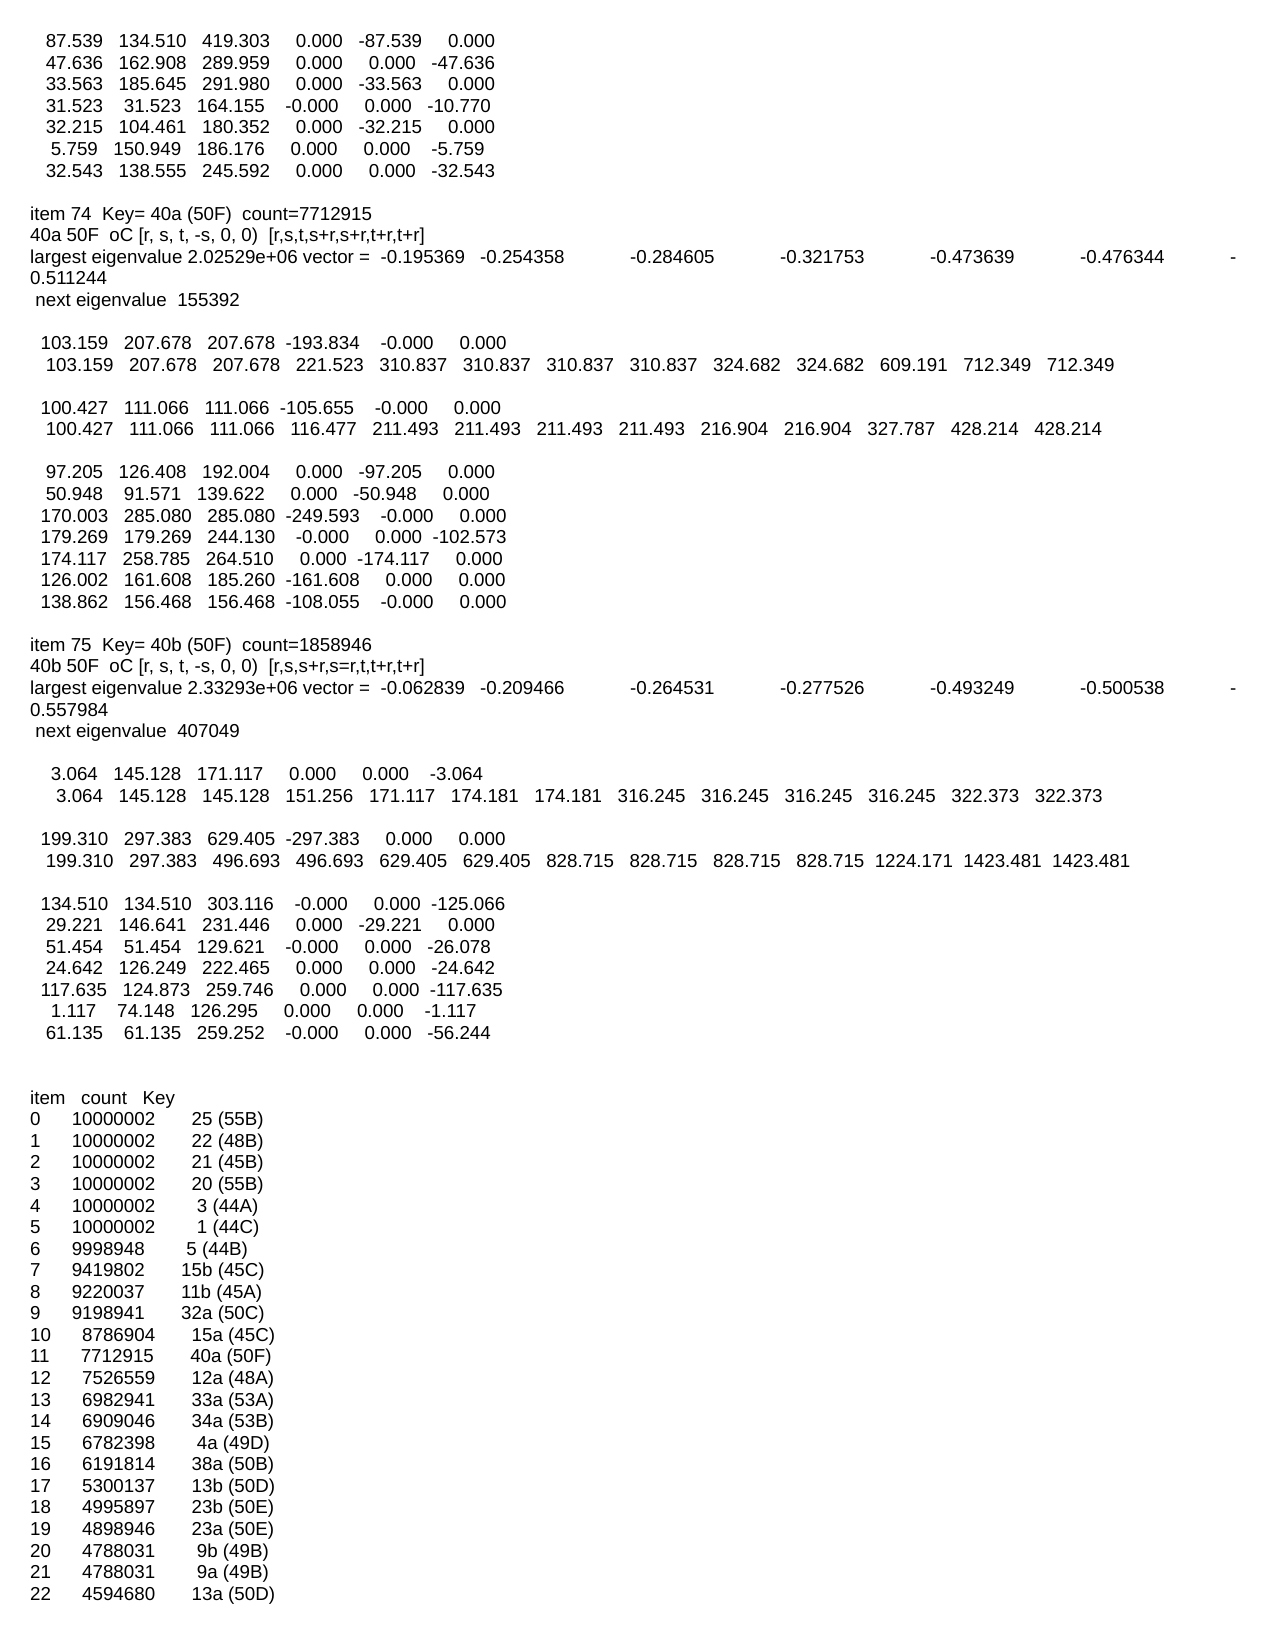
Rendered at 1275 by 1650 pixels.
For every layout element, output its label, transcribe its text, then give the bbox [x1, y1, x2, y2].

text 11 7712915 40a (50F) [30, 1345, 1245, 1367]
text 3.064 145.128 171.117 0.000 0.000 -3.064 [30, 763, 1245, 785]
text 24.642 126.249 222.465 0.000 0.000 -24.642 [30, 957, 1245, 979]
text 6 9998948 5 (44B) [30, 1237, 1245, 1259]
text 100.427 111.066 111.066 -105.655 -0.000 0.000 [30, 397, 1245, 418]
text 8 9220037 11b (45A) [30, 1281, 1245, 1302]
text 20 4788031 9b (49B) [30, 1539, 1245, 1561]
text 5 10000002 1 (44C) [30, 1216, 1245, 1237]
text 50.948 91.571 139.622 0.000 -50.948 0.000 [30, 483, 1245, 504]
text 32.215 104.461 180.352 0.000 -32.215 0.000 [30, 116, 1245, 138]
text 19 4898946 23a (50E) [30, 1518, 1245, 1539]
text 10 8786904 15a (45C) [30, 1324, 1245, 1345]
text 29.221 146.641 231.446 0.000 -29.221 0.000 [30, 914, 1245, 936]
text 100.427 111.066 111.066 116.477 211.493 211.493 211.493 211.493 216.904 216.904 327.787 428.214 428.214 [30, 418, 1245, 440]
text 1.117 74.148 126.295 0.000 0.000 -1.117 [30, 1000, 1245, 1022]
text 33.563 185.645 291.980 0.000 -33.563 0.000 [30, 73, 1245, 95]
text 126.002 161.608 185.260 -161.608 0.000 0.000 [30, 569, 1245, 591]
text 97.205 126.408 192.004 0.000 -97.205 0.000 [30, 461, 1245, 483]
text 4 10000002 3 (44A) [30, 1194, 1245, 1216]
text 134.510 134.510 303.116 -0.000 0.000 -125.066 [30, 892, 1245, 914]
text item 74 Key= 40a (50F) count=7712915 [30, 202, 1245, 224]
text 199.310 297.383 496.693 496.693 629.405 629.405 828.715 828.715 828.715 828.715 1224.171 1423.481 1423.481 [30, 849, 1245, 871]
text item count Key [30, 1087, 1245, 1108]
text 51.454 51.454 129.621 -0.000 0.000 -26.078 [30, 936, 1245, 957]
text 174.117 258.785 264.510 0.000 -174.117 0.000 [30, 547, 1245, 569]
text 3 10000002 20 (55B) [30, 1173, 1245, 1194]
text 103.159 207.678 207.678 221.523 310.837 310.837 310.837 310.837 324.682 324.682 609.191 712.349 712.349 [30, 353, 1245, 375]
text 2 10000002 21 (45B) [30, 1151, 1245, 1173]
text 16 6191814 38a (50B) [30, 1453, 1245, 1475]
text 0 10000002 25 (55B) [30, 1108, 1245, 1130]
text 12 7526559 12a (48A) [30, 1367, 1245, 1388]
text 40b 50F oC [r, s, t, -s, 0, 0) [r,s,s+r,s=r,t,t+r,t+r] [30, 655, 1245, 677]
text 31.523 31.523 164.155 -0.000 0.000 -10.770 [30, 95, 1245, 116]
text 179.269 179.269 244.130 -0.000 0.000 -102.573 [30, 526, 1245, 547]
text 15 6782398 4a (49D) [30, 1432, 1245, 1453]
text next eigenvalue 155392 [30, 289, 1245, 310]
text largest eigenvalue 2.02529e+06 vector = -0.195369 -0.254358 -0.284605 -0.321753 -0.473639 -0.476344 -0.511244 [30, 246, 1245, 289]
text 17 5300137 13b (50D) [30, 1475, 1245, 1496]
text 21 4788031 9a (49B) [30, 1561, 1245, 1582]
text 61.135 61.135 259.252 -0.000 0.000 -56.244 [30, 1022, 1245, 1043]
text item 75 Key= 40b (50F) count=1858946 [30, 634, 1245, 655]
text 5.759 150.949 186.176 0.000 0.000 -5.759 [30, 138, 1245, 159]
text 103.159 207.678 207.678 -193.834 -0.000 0.000 [30, 332, 1245, 353]
text 18 4995897 23b (50E) [30, 1496, 1245, 1518]
text 14 6909046 34a (53B) [30, 1410, 1245, 1432]
text next eigenvalue 407049 [30, 720, 1245, 742]
text 22 4594680 13a (50D) [30, 1582, 1245, 1604]
text 1 10000002 22 (48B) [30, 1130, 1245, 1151]
text 47.636 162.908 289.959 0.000 0.000 -47.636 [30, 52, 1245, 73]
text 13 6982941 33a (53A) [30, 1388, 1245, 1410]
text 7 9419802 15b (45C) [30, 1259, 1245, 1281]
text 138.862 156.468 156.468 -108.055 -0.000 0.000 [30, 591, 1245, 612]
text 199.310 297.383 629.405 -297.383 0.000 0.000 [30, 828, 1245, 849]
text 117.635 124.873 259.746 0.000 0.000 -117.635 [30, 979, 1245, 1000]
text 9 9198941 32a (50C) [30, 1302, 1245, 1324]
text 32.543 138.555 245.592 0.000 0.000 -32.543 [30, 159, 1245, 181]
text 170.003 285.080 285.080 -249.593 -0.000 0.000 [30, 504, 1245, 526]
text 3.064 145.128 145.128 151.256 171.117 174.181 174.181 316.245 316.245 316.245 316.245 322.373 322.373 [30, 785, 1245, 806]
text 40a 50F oC [r, s, t, -s, 0, 0) [r,s,t,s+r,s+r,t+r,t+r] [30, 224, 1245, 246]
text 87.539 134.510 419.303 0.000 -87.539 0.000 [30, 30, 1245, 52]
text largest eigenvalue 2.33293e+06 vector = -0.062839 -0.209466 -0.264531 -0.277526 -0.493249 -0.500538 -0.557984 [30, 677, 1245, 720]
